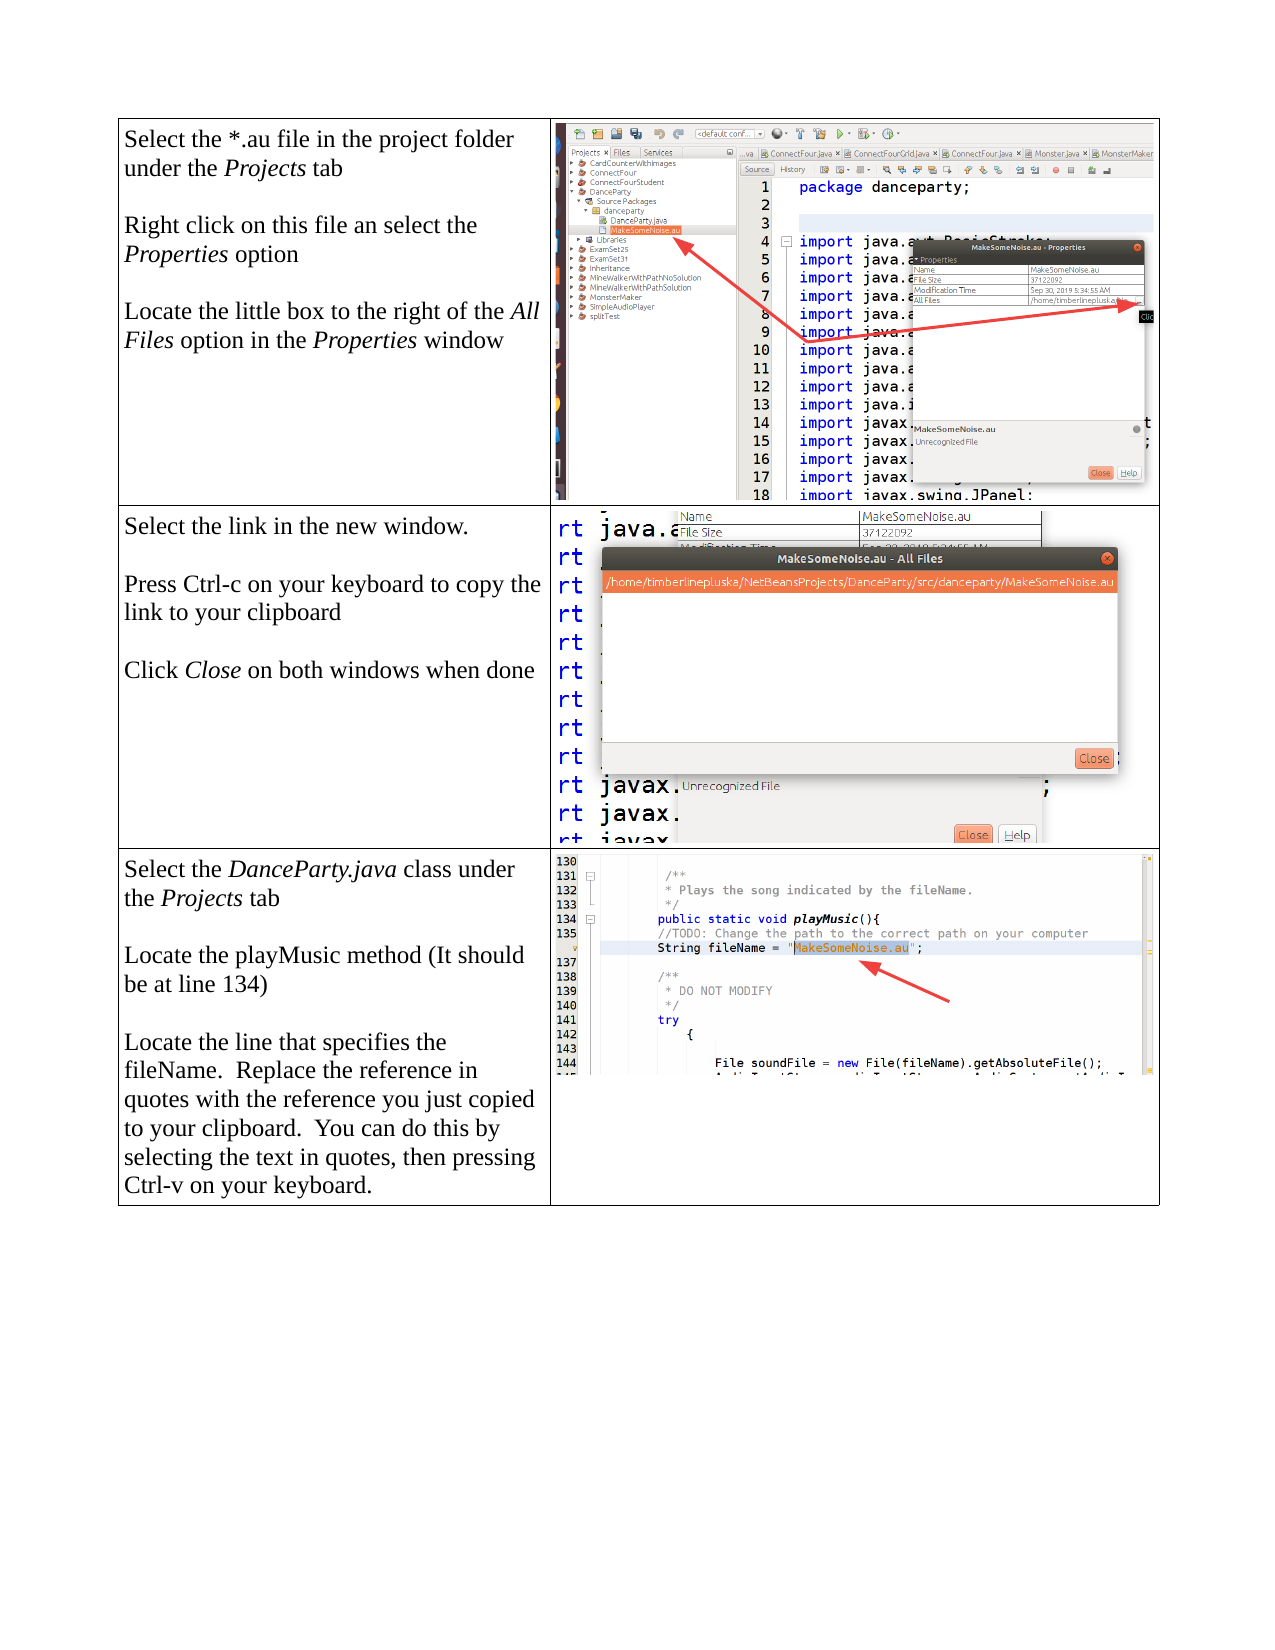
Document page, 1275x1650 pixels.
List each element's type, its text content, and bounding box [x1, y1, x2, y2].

picture [638, 511, 1110, 843]
table_cell [551, 506, 1159, 848]
table_cell [551, 119, 1159, 505]
picture [555, 854, 1154, 1075]
table_cell Select the DanceParty.java class under the Projects tab Locate the playMusic method (It should be at line 134) Locate the line that specifies the fileName. Replace the reference in quotes with the reference you just copied to your clipboard. You can do this by selecting the text in quotes, then pressing Ctrl-v on your keyboard. [119, 849, 550, 1205]
picture [555, 123, 684, 500]
table_cell Select the link in the new window. Press Ctrl-c on your keyboard to copy the link to your clipboard Click Close on both windows when done [119, 506, 550, 848]
table_cell Select the *.au file in the project folder under the Projects tab Right click on this file an select the Properties option Locate the little box to the right of the All Files option in the Properties window [119, 119, 550, 505]
table_cell [551, 849, 1159, 1205]
